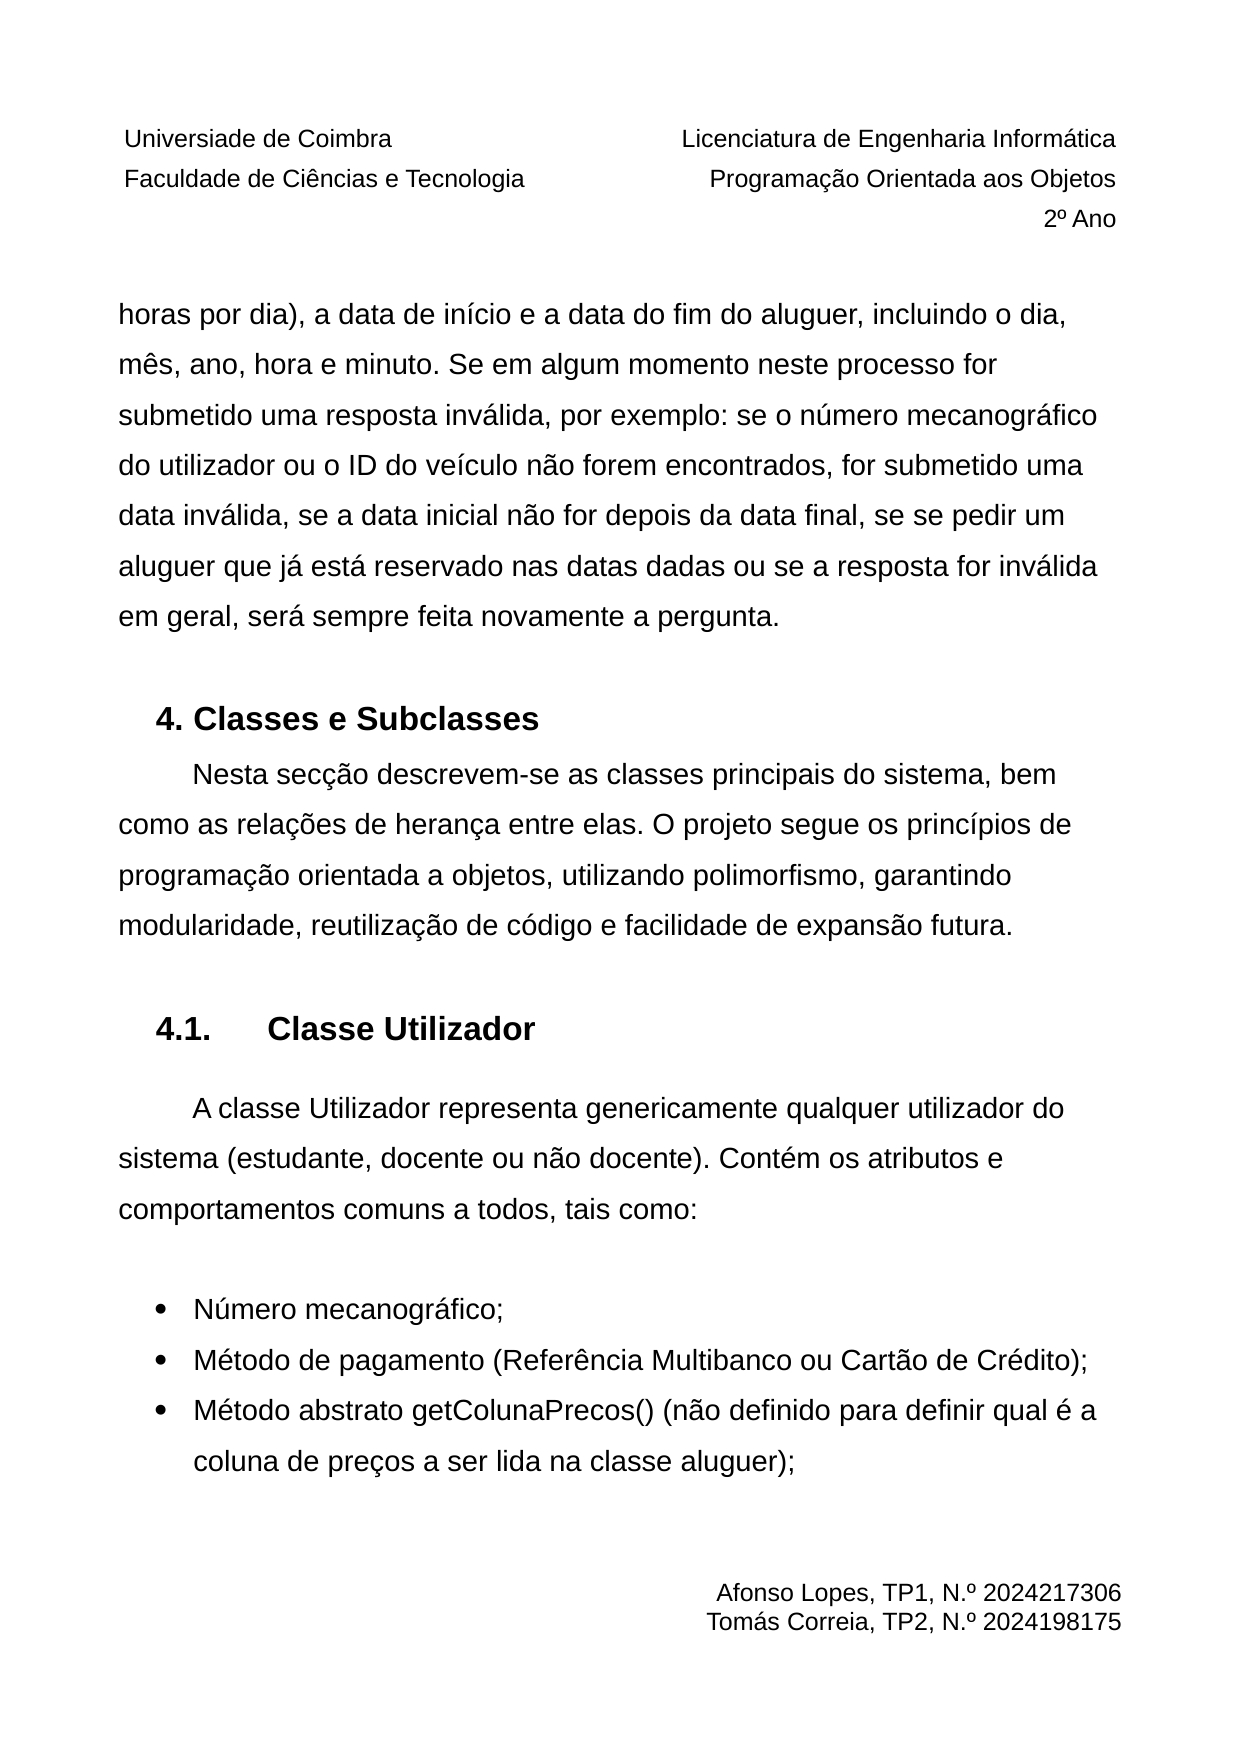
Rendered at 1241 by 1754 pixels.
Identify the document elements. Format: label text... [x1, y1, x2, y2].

list Classe Utilizador [156, 1009, 1122, 1047]
text Nesta secção descrevem-se as classes principais do sistema, bem como as relações de herança entre elas. O projeto segue os princípios de programação orientada a objetos, utilizando polimorfismo, garantindo modularidade, reutilização de código e facilidade de expansão futura. [118, 757, 1122, 942]
text horas por dia), a data de início e a data do fim do aluguer, incluindo o dia, mês, ano, hora e minuto. Se em algum momento neste processo for submetido uma resposta inválida, por exemplo: se o número mecanográfico do utilizador ou o ID do veículo não forem encontrados, for submetido uma data inválida, se a data inicial não for depois da data final, se se pedir um aluguer que já está reservado nas datas dadas ou se a resposta for inválida em geral, será sempre feita novamente a pergunta. [118, 297, 1122, 632]
list Método de pagamento (Referência Multibanco ou Cartão de Crédito); [156, 1343, 1122, 1377]
list Classes e Subclasses [156, 699, 1122, 738]
list Número mecanográfico; [156, 1292, 1122, 1326]
list Método abstrato getColunaPrecos() (não definido para definir qual é a coluna de preços a ser lida na classe aluguer); [156, 1393, 1122, 1477]
text A classe Utilizador representa genericamente qualquer utilizador do sistema (estudante, docente ou não docente). Contém os atributos e comportamentos comuns a todos, tais como: [118, 1091, 1122, 1225]
